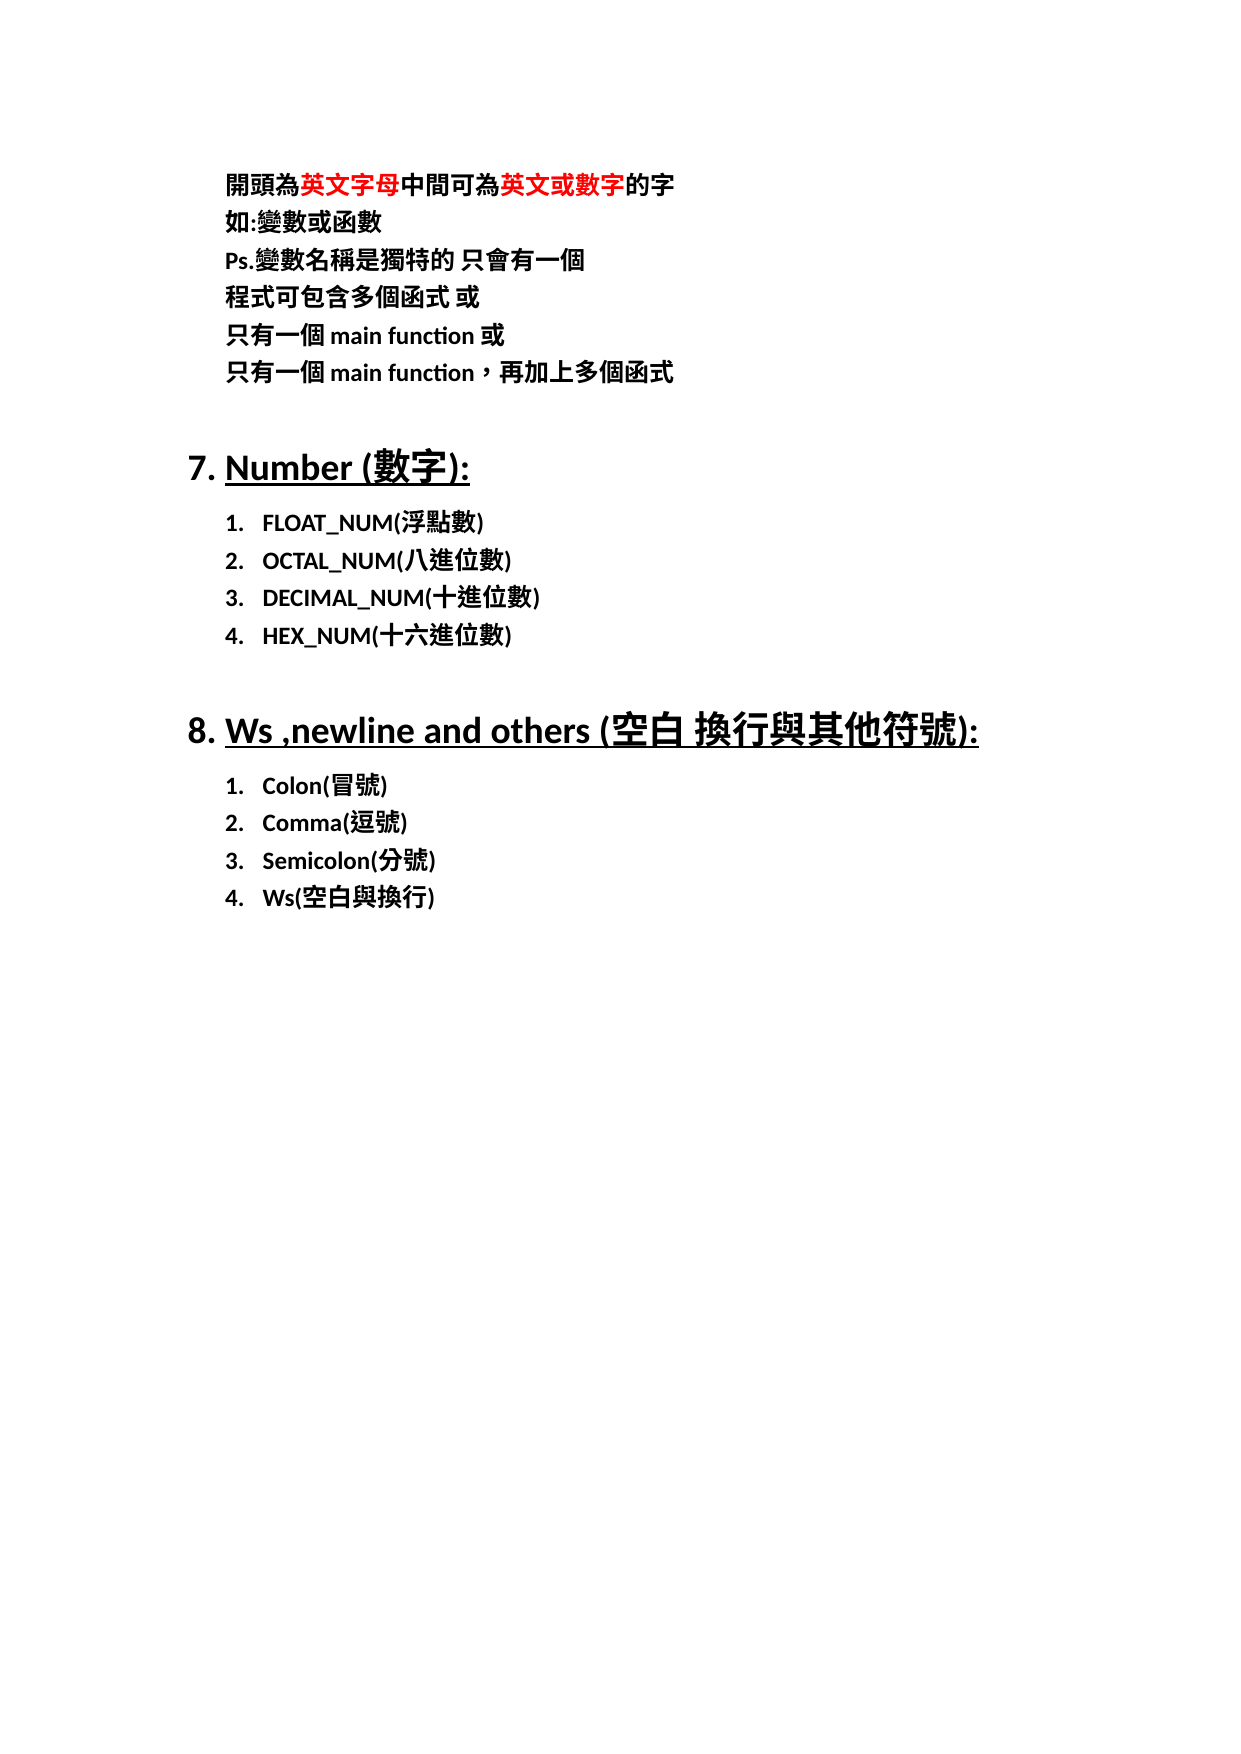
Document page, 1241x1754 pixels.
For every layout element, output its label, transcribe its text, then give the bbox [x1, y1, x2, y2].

text 開頭為英文字母中間可為英文或數字的字 [225, 164, 1053, 202]
list Colon(冒號) [225, 764, 1053, 802]
text 如:變數或函數 [225, 202, 1053, 239]
text Ps.變數名稱是獨特的 只會有一個 [225, 239, 1053, 277]
list 7. Number (數字): [187, 427, 1053, 502]
list Ws(空白與換行) [225, 877, 1053, 914]
list DECIMAL_NUM(十進位數) [225, 577, 1053, 614]
text 只有一個main function，再加上多個函式 [225, 352, 1053, 389]
list Comma(逗號) [225, 802, 1053, 839]
list FLOAT_NUM(浮點數) [225, 502, 1053, 539]
list 8. Ws ,newline and others (空白 換行與其他符號): [187, 689, 1053, 764]
list OCTAL_NUM(八進位數) [225, 539, 1053, 577]
text 程式可包含多個函式 或 [225, 277, 1053, 314]
list HEX_NUM(十六進位數) [225, 614, 1053, 652]
list Semicolon(分號) [225, 839, 1053, 877]
text 只有一個main function 或 [225, 314, 1053, 352]
